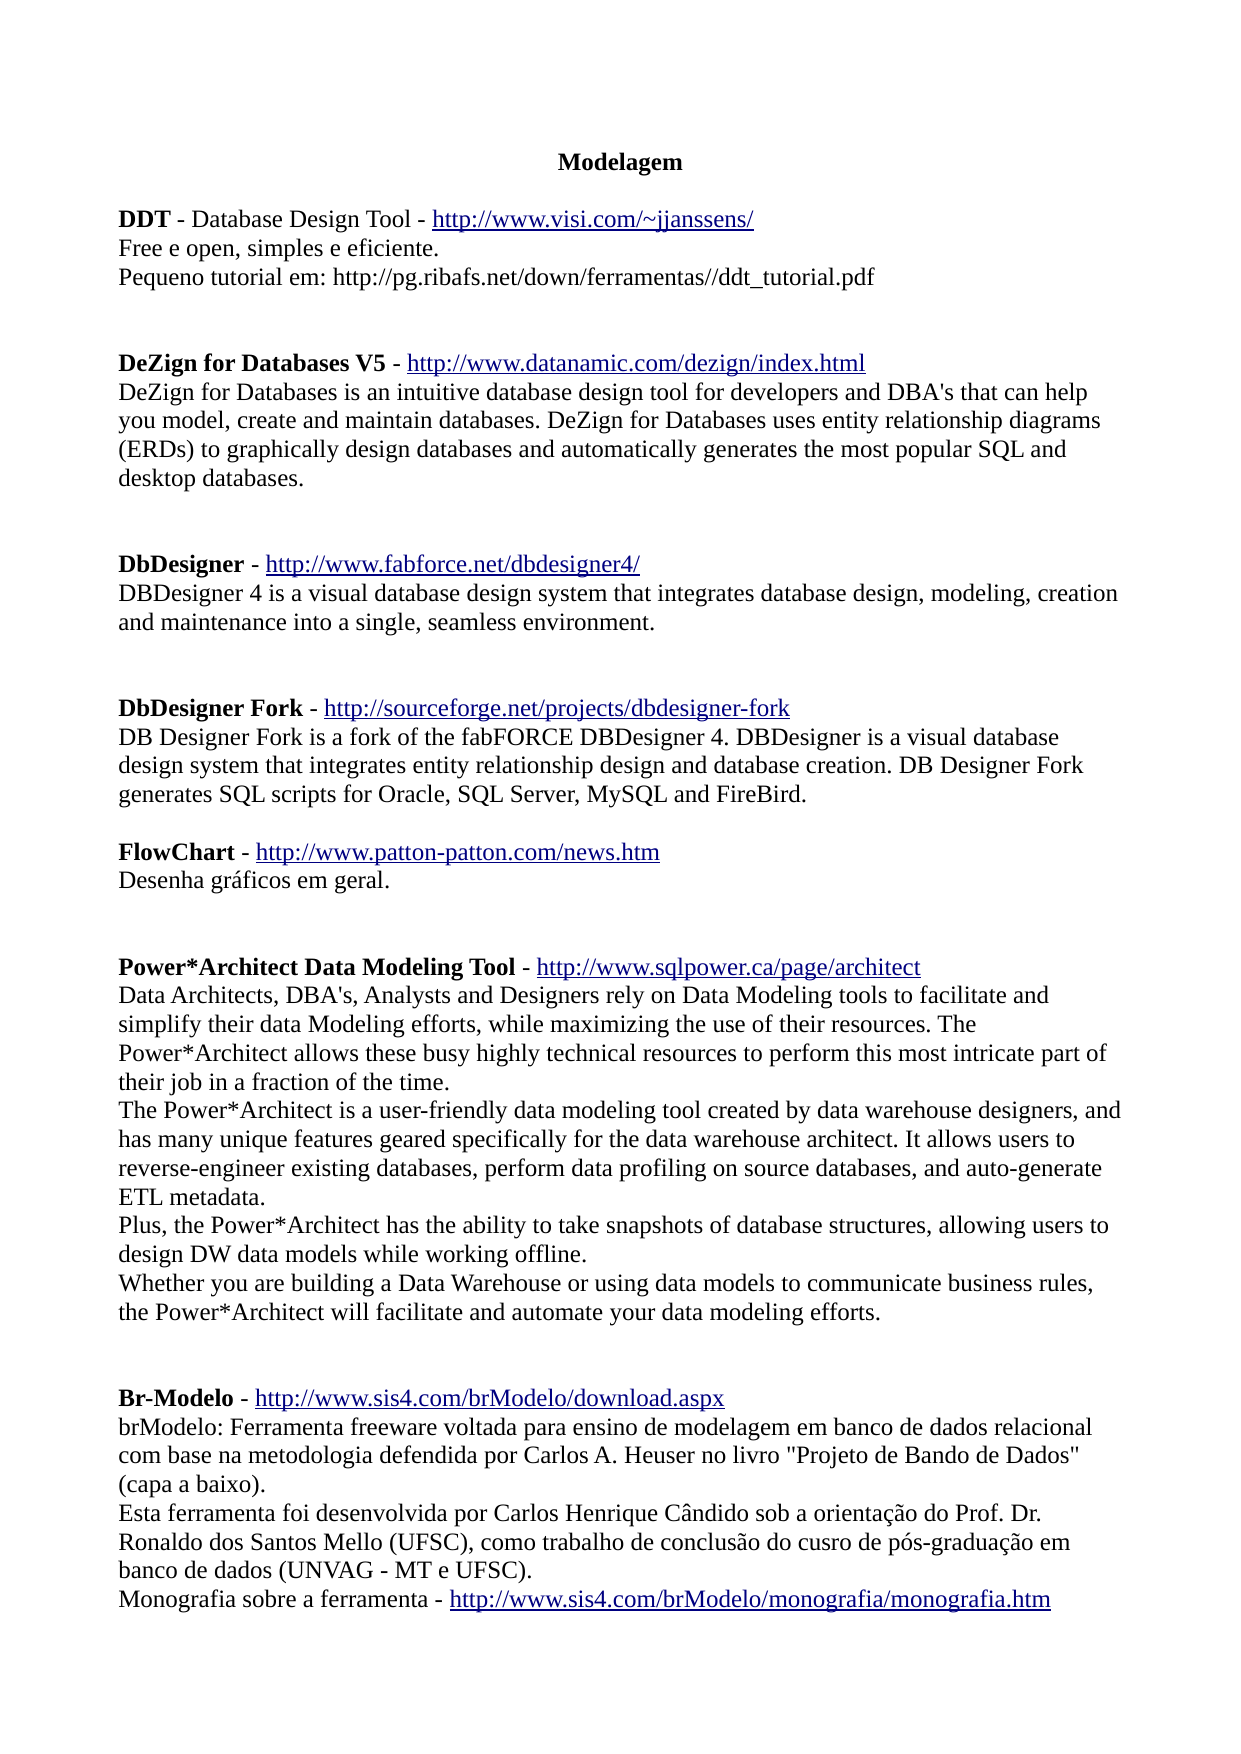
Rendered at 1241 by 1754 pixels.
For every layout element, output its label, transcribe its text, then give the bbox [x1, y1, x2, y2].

text Whether you are building a Data Warehouse or using data models to communicate business rules, the Power*Architect will facilitate and automate your data modeling efforts. [118, 1268, 1122, 1326]
text DB Designer Fork is a fork of the fabFORCE DBDesigner 4. DBDesigner is a visual database design system that integrates entity relationship design and database creation. DB Designer Fork generates SQL scripts for Oracle, SQL Server, MySQL and FireBird. [118, 722, 1122, 808]
text DBDesigner 4 is a visual database design system that integrates database design, modeling, creation and maintenance into a single, seamless environment. [118, 578, 1122, 636]
text Power*Architect Data Modeling Tool - http://www.sqlpower.ca/page/architect [118, 952, 1122, 981]
text DbDesigner Fork - http://sourceforge.net/projects/dbdesigner-fork [118, 693, 1122, 722]
text DeZign for Databases V5 - http://www.datanamic.com/dezign/index.html [118, 348, 1122, 377]
text Free e open, simples e eficiente. [118, 233, 1122, 262]
text DDT - Database Design Tool - http://www.visi.com/~jjanssens/ [118, 204, 1122, 233]
text FlowChart - http://www.patton-patton.com/news.htm [118, 837, 1122, 866]
text DeZign for Databases is an intuitive database design tool for developers and DBA's that can help you model, create and maintain databases. DeZign for Databases uses entity relationship diagrams (ERDs) to graphically design databases and automatically generates the most popular SQL and desktop databases. [118, 377, 1122, 492]
text DbDesigner - http://www.fabforce.net/dbdesigner4/ [118, 549, 1122, 578]
text Modelagem [118, 147, 1122, 176]
text Desenha gráficos em geral. [118, 866, 1122, 894]
text brModelo: Ferramenta freeware voltada para ensino de modelagem em banco de dados relacional com base na metodologia defendida por Carlos A. Heuser no livro "Projeto de Bando de Dados" (capa a baixo). [118, 1412, 1122, 1498]
text Br-Modelo - http://www.sis4.com/brModelo/download.aspx [118, 1383, 1122, 1412]
text Plus, the Power*Architect has the ability to take snapshots of database structures, allowing users to design DW data models while working offline. [118, 1211, 1122, 1268]
text Monografia sobre a ferramenta - http://www.sis4.com/brModelo/monografia/monografia.htm [118, 1584, 1122, 1613]
text Esta ferramenta foi desenvolvida por Carlos Henrique Cândido sob a orientação do Prof. Dr. Ronaldo dos Santos Mello (UFSC), como trabalho de conclusão do cusro de pós-graduação em banco de dados (UNVAG - MT e UFSC). [118, 1498, 1122, 1584]
text The Power*Architect is a user-friendly data modeling tool created by data warehouse designers, and has many unique features geared specifically for the data warehouse architect. It allows users to reverse-engineer existing databases, perform data profiling on source databases, and auto-generate ETL metadata. [118, 1096, 1122, 1211]
text Data Architects, DBA's, Analysts and Designers rely on Data Modeling tools to facilitate and simplify their data Modeling efforts, while maximizing the use of their resources. The Power*Architect allows these busy highly technical resources to perform this most intricate part of their job in a fraction of the time. [118, 981, 1122, 1096]
text Pequeno tutorial em: http://pg.ribafs.net/down/ferramentas//ddt_tutorial.pdf [118, 262, 1122, 291]
